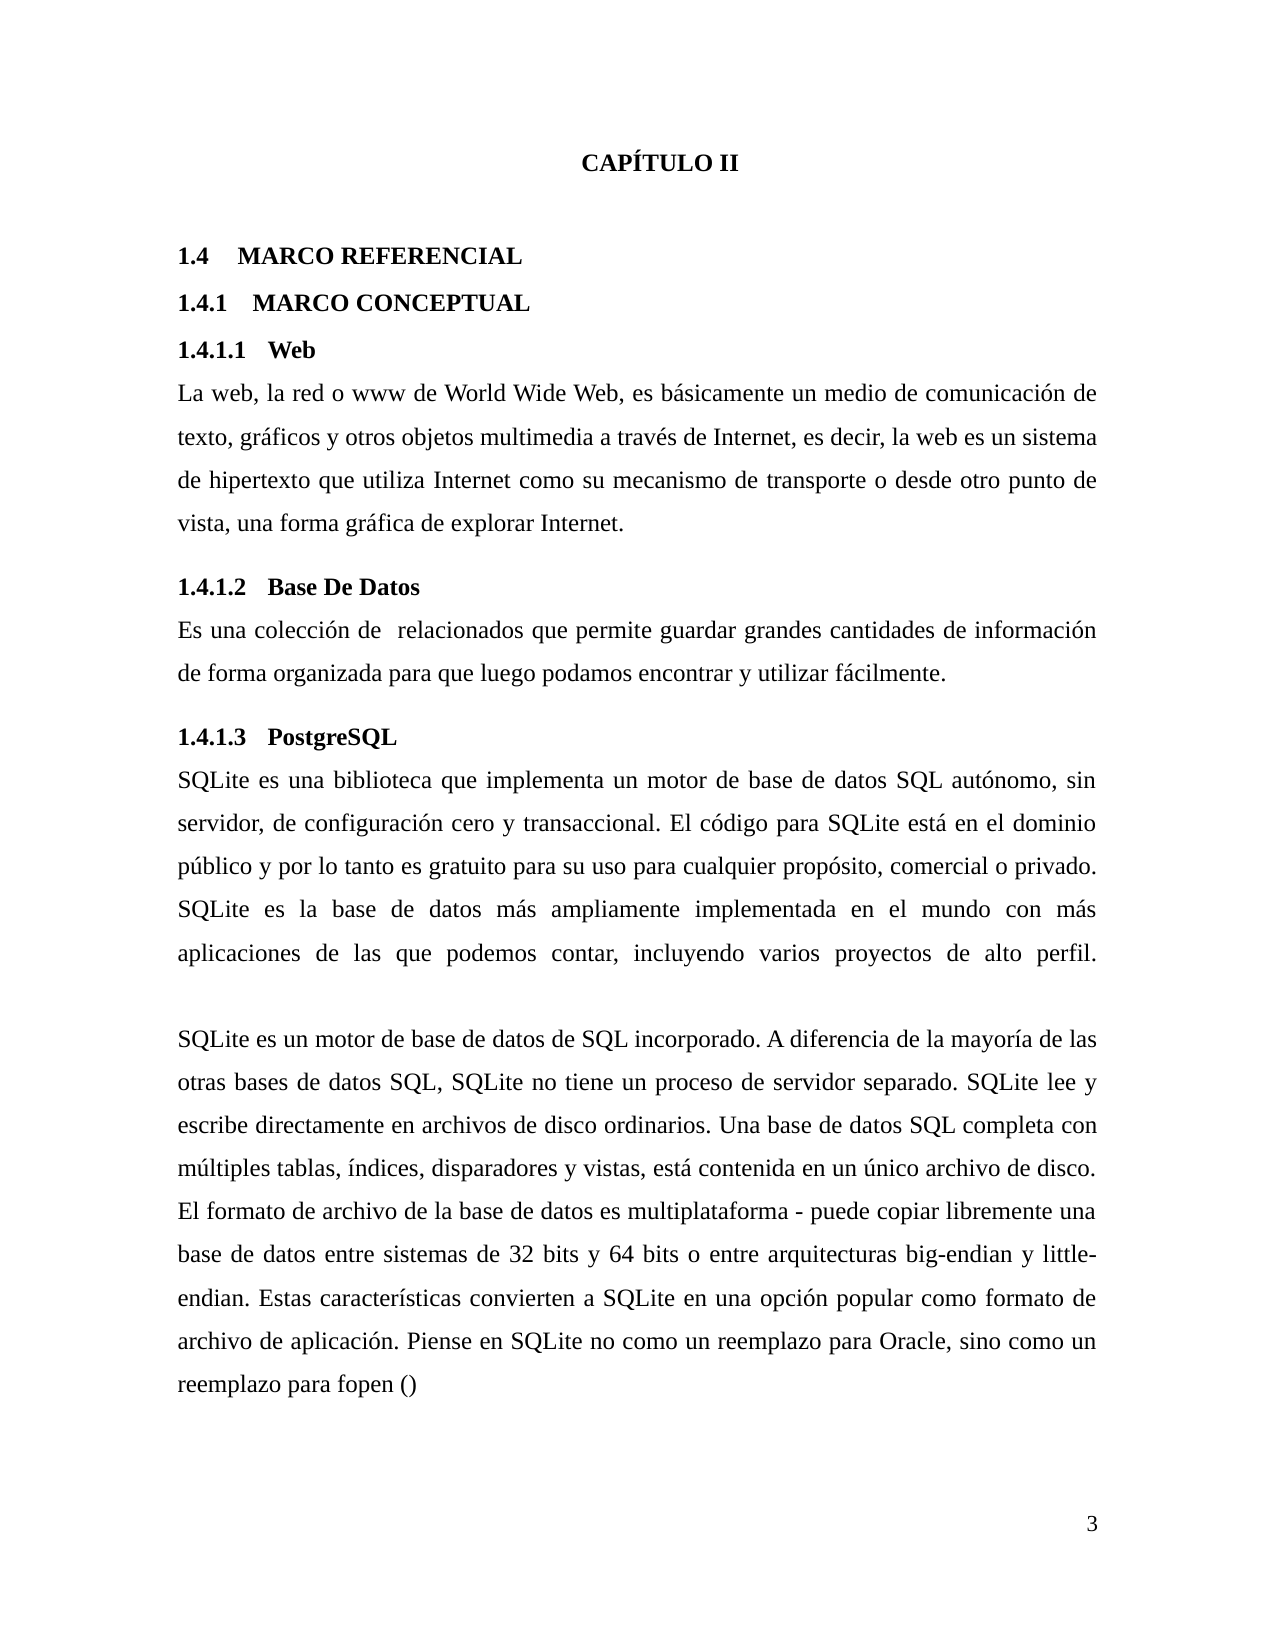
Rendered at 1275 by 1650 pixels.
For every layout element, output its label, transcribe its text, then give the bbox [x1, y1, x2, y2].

subtitle Base De Datos [177, 572, 1098, 601]
text La web, la red o www de World Wide Web, es básicamente un medio de comunicación de texto, gráficos y otros objetos multimedia a través de Internet, es decir, la web es un sistema de hipertexto que utiliza Internet como su mecanismo de transporte o desde otro punto de vista, una forma gráfica de explorar Internet. [177, 378, 1098, 537]
subtitle PostgreSQL [177, 722, 1098, 751]
subtitle MARCO REFERENCIAL [177, 241, 1098, 269]
subtitle Marco Conceptual [177, 288, 1098, 317]
subtitle CAPÍTULO II [222, 148, 1098, 176]
subtitle Web [177, 335, 1098, 364]
text Es una colección de archivos relacionados que permite guardar grandes cantidades de información de forma organizada para que luego podamos encontrar y utilizar fácilmente. [177, 615, 1098, 687]
text SQLite es una biblioteca que implementa un motor de base de datos SQL autónomo, sin servidor, de configuración cero y transaccional. El código para SQLite está en el dominio público y por lo tanto es gratuito para su uso para cualquier propósito, comercial o privado. SQLite es la base de datos más ampliamente implementada en el mundo con más aplicaciones de las que podemos contar, incluyendo varios proyectos de alto perfil. SQLite es un motor de base de datos de SQL incorporado. A diferencia de la mayoría de las otras bases de datos SQL, SQLite no tiene un proceso de servidor separado. SQLite lee y escribe directamente en archivos de disco ordinarios. Una base de datos SQL completa con múltiples tablas, índices, disparadores y vistas, está contenida en un único archivo de disco. El formato de archivo de la base de datos es multiplataforma - puede copiar libremente una base de datos entre sistemas de 32 bits y 64 bits o entre arquitecturas big-endian y little-endian. Estas características convierten a SQLite en una opción popular como formato de archivo de aplicación. Piense en SQLite no como un reemplazo para Oracle, sino como un reemplazo para fopen () [177, 765, 1098, 1398]
